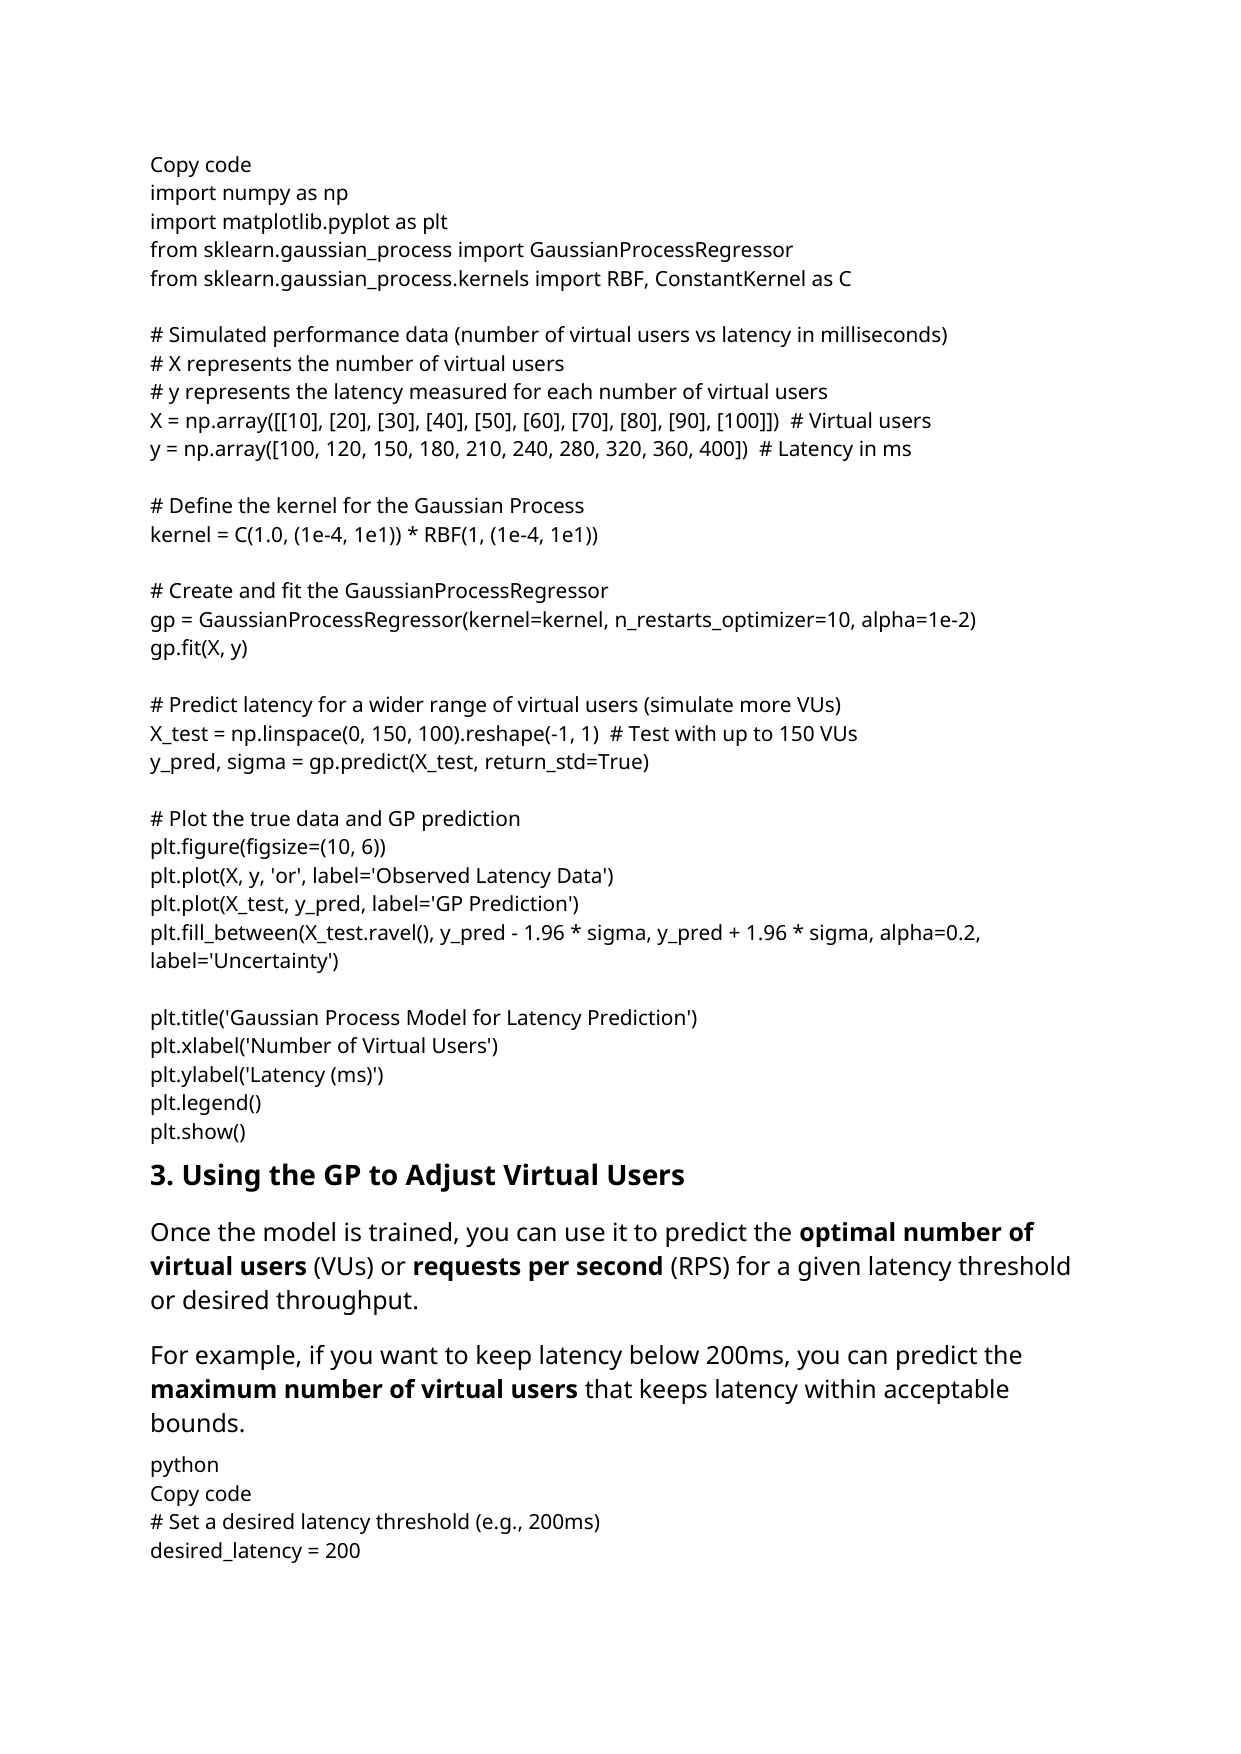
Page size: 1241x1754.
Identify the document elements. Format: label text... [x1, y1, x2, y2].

text plt.fill_between(X_test.ravel(), y_pred - 1.96 * sigma, y_pred + 1.96 * sigma, alpha=0.2, label='Uncertainty') [150, 918, 1090, 975]
text # Simulated performance data (number of virtual users vs latency in milliseconds) [150, 321, 1090, 349]
text python [150, 1451, 1090, 1479]
text import numpy as np [150, 178, 1090, 207]
text from sklearn.gaussian_process import GaussianProcessRegressor [150, 235, 1090, 264]
text plt.figure(figsize=(10, 6)) [150, 832, 1090, 861]
text X = np.array([[10], [20], [30], [40], [50], [60], [70], [80], [90], [100]]) # Virtual users [150, 406, 1090, 434]
text # Define the kernel for the Gaussian Process [150, 491, 1090, 520]
text plt.xlabel('Number of Virtual Users') [150, 1032, 1090, 1060]
text plt.show() [150, 1117, 1090, 1145]
text plt.plot(X_test, y_pred, label='GP Prediction') [150, 889, 1090, 918]
text # Set a desired latency threshold (e.g., 200ms) [150, 1507, 1090, 1536]
text from sklearn.gaussian_process.kernels import RBF, ConstantKernel as C [150, 264, 1090, 292]
text kernel = C(1.0, (1e-4, 1e1)) * RBF(1, (1e-4, 1e1)) [150, 520, 1090, 548]
subtitle 3. Using the GP to Adjust Virtual Users [150, 1156, 1090, 1194]
text y = np.array([100, 120, 150, 180, 210, 240, 280, 320, 360, 400]) # Latency in ms [150, 434, 1090, 463]
text gp.fit(X, y) [150, 633, 1090, 662]
text # y represents the latency measured for each number of virtual users [150, 377, 1090, 406]
text Copy code [150, 150, 1090, 178]
text Copy code [150, 1479, 1090, 1507]
text import matplotlib.pyplot as plt [150, 207, 1090, 235]
text For example, if you want to keep latency below 200ms, you can predict the maximum number of virtual users that keeps latency within acceptable bounds. [150, 1338, 1090, 1440]
text y_pred, sigma = gp.predict(X_test, return_std=True) [150, 747, 1090, 776]
text plt.title('Gaussian Process Model for Latency Prediction') [150, 1003, 1090, 1032]
text Once the model is trained, you can use it to predict the optimal number of virtual users (VUs) or requests per second (RPS) for a given latency threshold or desired throughput. [150, 1215, 1090, 1317]
text # X represents the number of virtual users [150, 349, 1090, 377]
text # Create and fit the GaussianProcessRegressor [150, 577, 1090, 605]
text gp = GaussianProcessRegressor(kernel=kernel, n_restarts_optimizer=10, alpha=1e-2) [150, 605, 1090, 633]
text # Predict latency for a wider range of virtual users (simulate more VUs) [150, 690, 1090, 719]
text X_test = np.linspace(0, 150, 100).reshape(-1, 1) # Test with up to 150 VUs [150, 719, 1090, 747]
text # Plot the true data and GP prediction [150, 804, 1090, 832]
text plt.plot(X, y, 'or', label='Observed Latency Data') [150, 861, 1090, 889]
text plt.legend() [150, 1088, 1090, 1117]
text desired_latency = 200 [150, 1536, 1090, 1564]
text plt.ylabel('Latency (ms)') [150, 1060, 1090, 1088]
